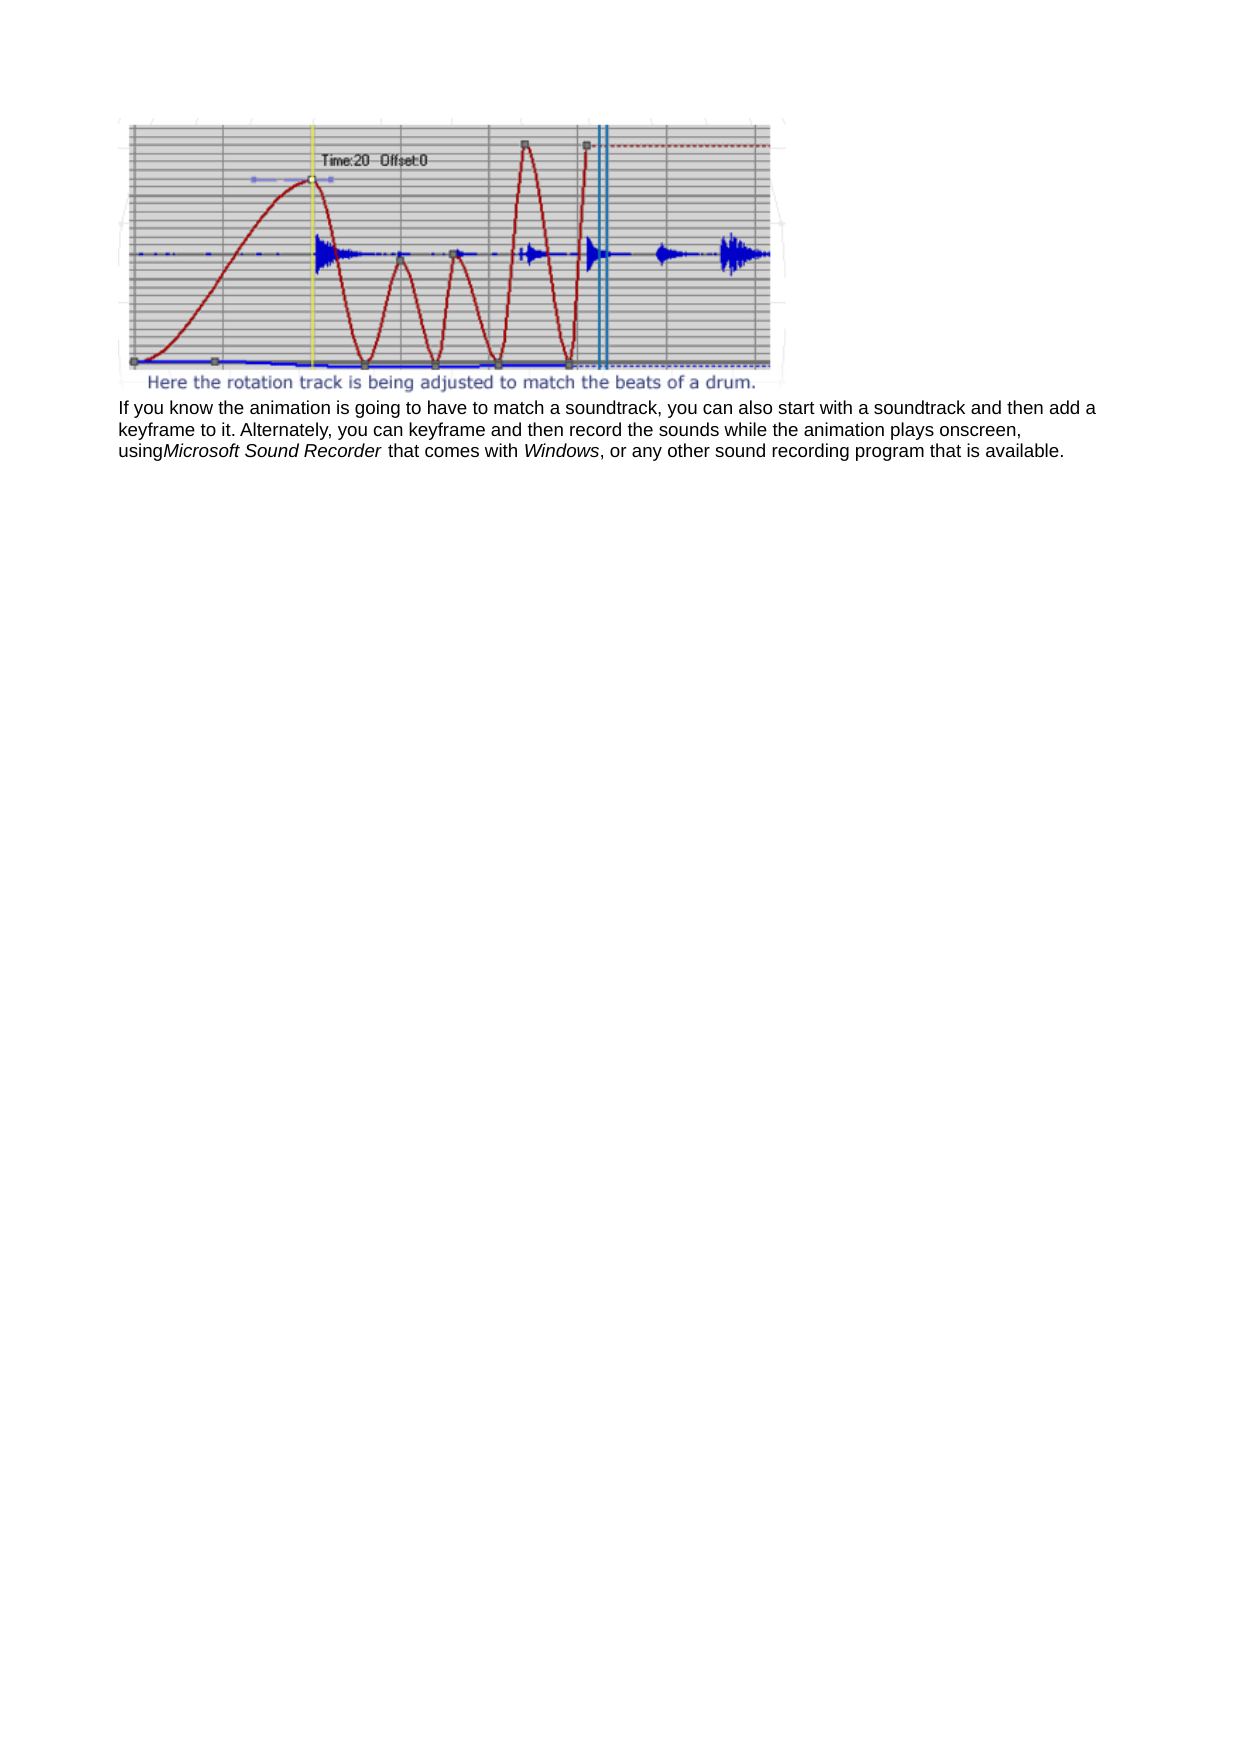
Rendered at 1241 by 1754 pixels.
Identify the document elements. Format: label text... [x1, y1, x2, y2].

text If you know the animation is going to have to match a soundtrack, you can also start with a soundtrack and then add a keyframe to it. Alternately, you can keyframe and then record the sounds while the animation plays onscreen, usingMicrosoft Sound Recorder that comes with Windows, or any other sound recording program that is available. [118, 397, 1122, 462]
picture [118, 118, 786, 397]
